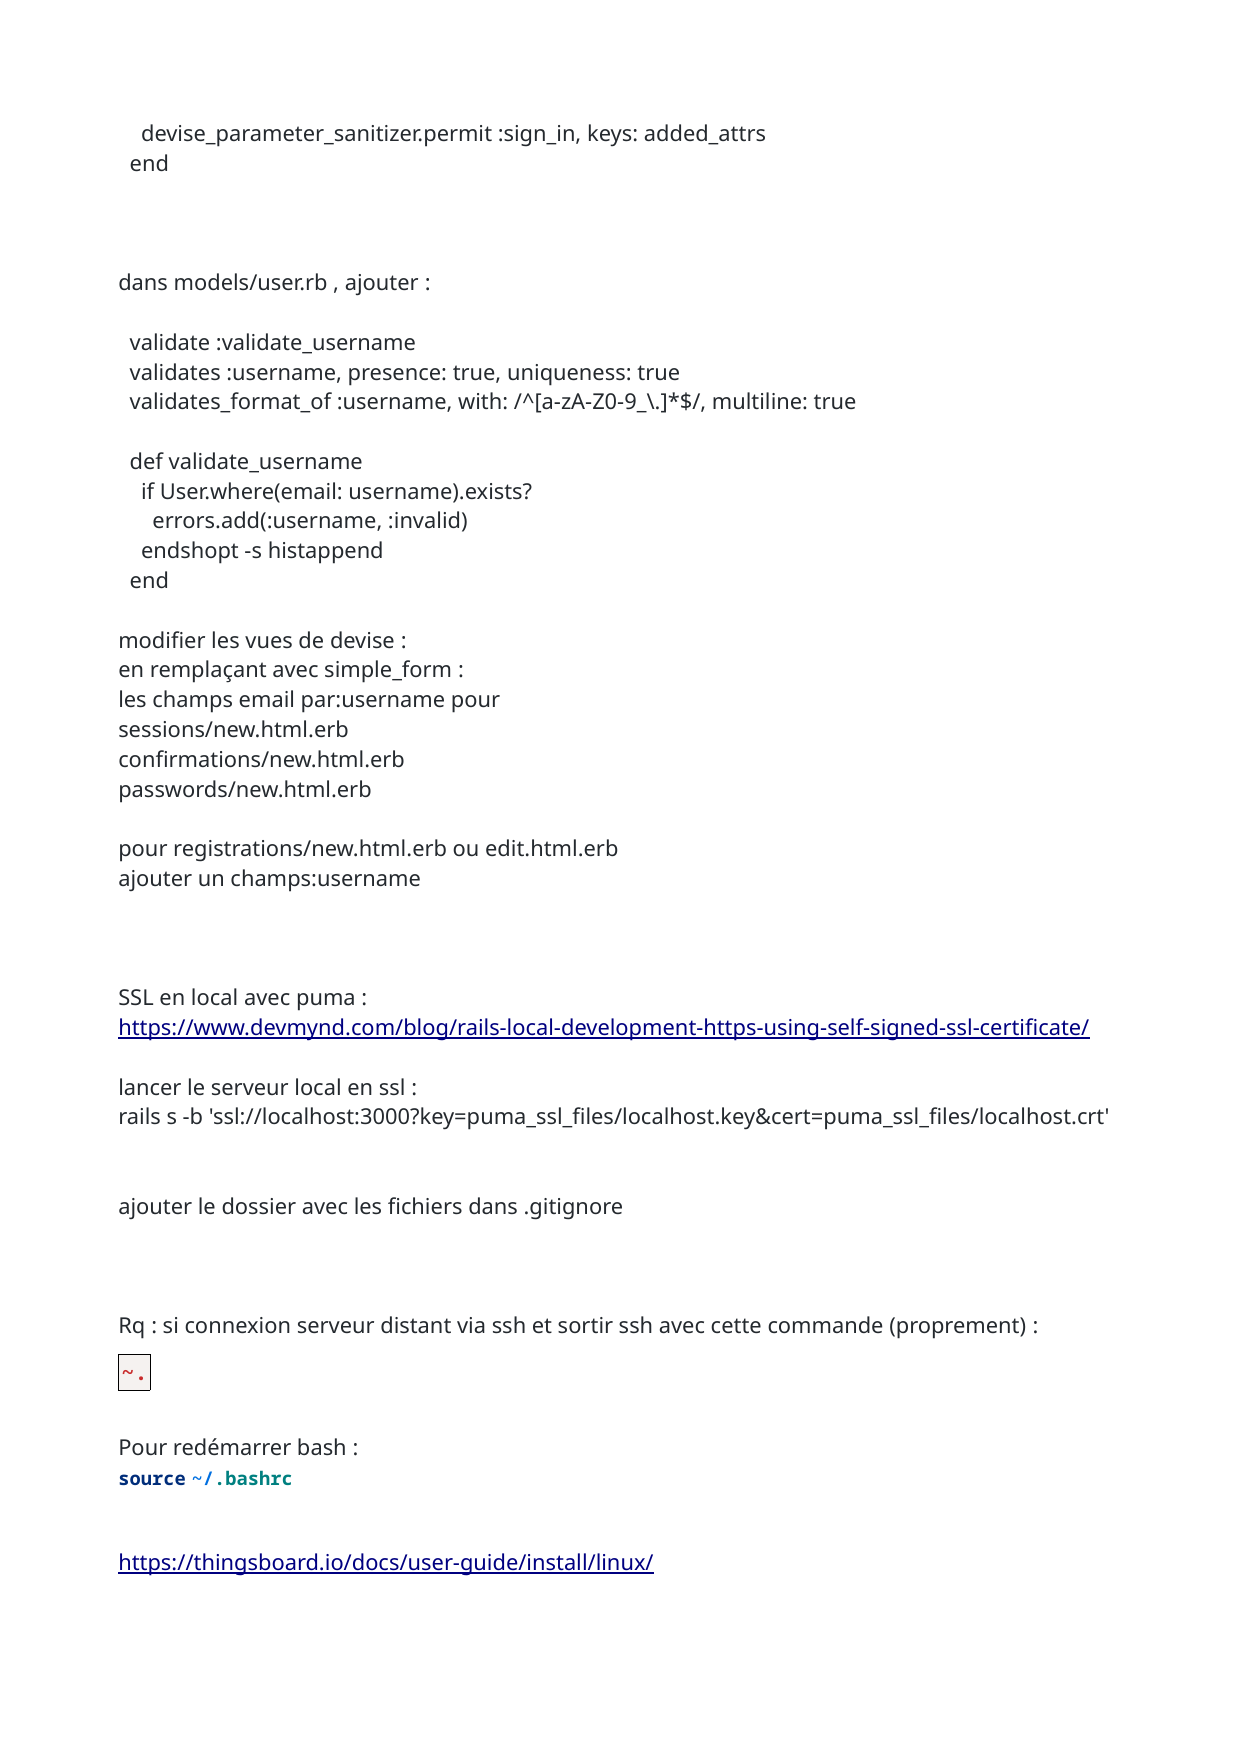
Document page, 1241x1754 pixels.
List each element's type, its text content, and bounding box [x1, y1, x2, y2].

text rails s -b 'ssl://localhost:3000?key=puma_ssl_files/localhost.key&cert=puma_ssl_files/localhost.crt' [118, 1101, 1122, 1131]
text sessions/new.html.erb [118, 714, 1122, 744]
text ajouter le dossier avec les fichiers dans .gitignore [118, 1191, 1122, 1220]
text https://thingsboard.io/docs/user-guide/install/linux/ [118, 1547, 1122, 1577]
text end [118, 148, 1122, 178]
text end [118, 565, 1122, 595]
text source ~/.bashrc [118, 1462, 1122, 1492]
text passwords/new.html.erb [118, 773, 1122, 803]
subtitle ~. [119, 1355, 150, 1390]
text validates :username, presence: true, uniqueness: true [118, 356, 1122, 386]
text validate :validate_username [118, 327, 1122, 356]
subtitle [151, 1354, 1122, 1390]
text errors.add(:username, :invalid) [118, 505, 1122, 535]
text confirmations/new.html.erb [118, 744, 1122, 773]
text dans models/user.rb , ajouter : [118, 267, 1122, 297]
text validates_format_of :username, with: /^[a-zA-Z0-9_\.]*$/, multiline: true [118, 386, 1122, 416]
text lancer le serveur local en ssl : [118, 1071, 1122, 1101]
text en remplaçant avec simple_form : [118, 654, 1122, 684]
text modifier les vues de devise : [118, 624, 1122, 654]
text pour registrations/new.html.erb ou edit.html.erb [118, 833, 1122, 863]
text devise_parameter_sanitizer.permit :sign_in, keys: added_attrs [118, 118, 1122, 148]
text SSL en local avec puma : [118, 982, 1122, 1012]
text https://www.devmynd.com/blog/rails-local-development-https-using-self-signed-ssl-certificate/ [118, 1012, 1122, 1042]
text if User.where(email: username).exists? [118, 476, 1122, 505]
text Pour redémarrer bash : [118, 1432, 1122, 1462]
text ajouter un champs:username [118, 863, 1122, 893]
text les champs email par:username pour [118, 684, 1122, 714]
text endshopt -s histappend [118, 535, 1122, 565]
text def validate_username [118, 446, 1122, 476]
text Rq : si connexion serveur distant via ssh et sortir ssh avec cette commande (proprement) : [118, 1310, 1122, 1339]
